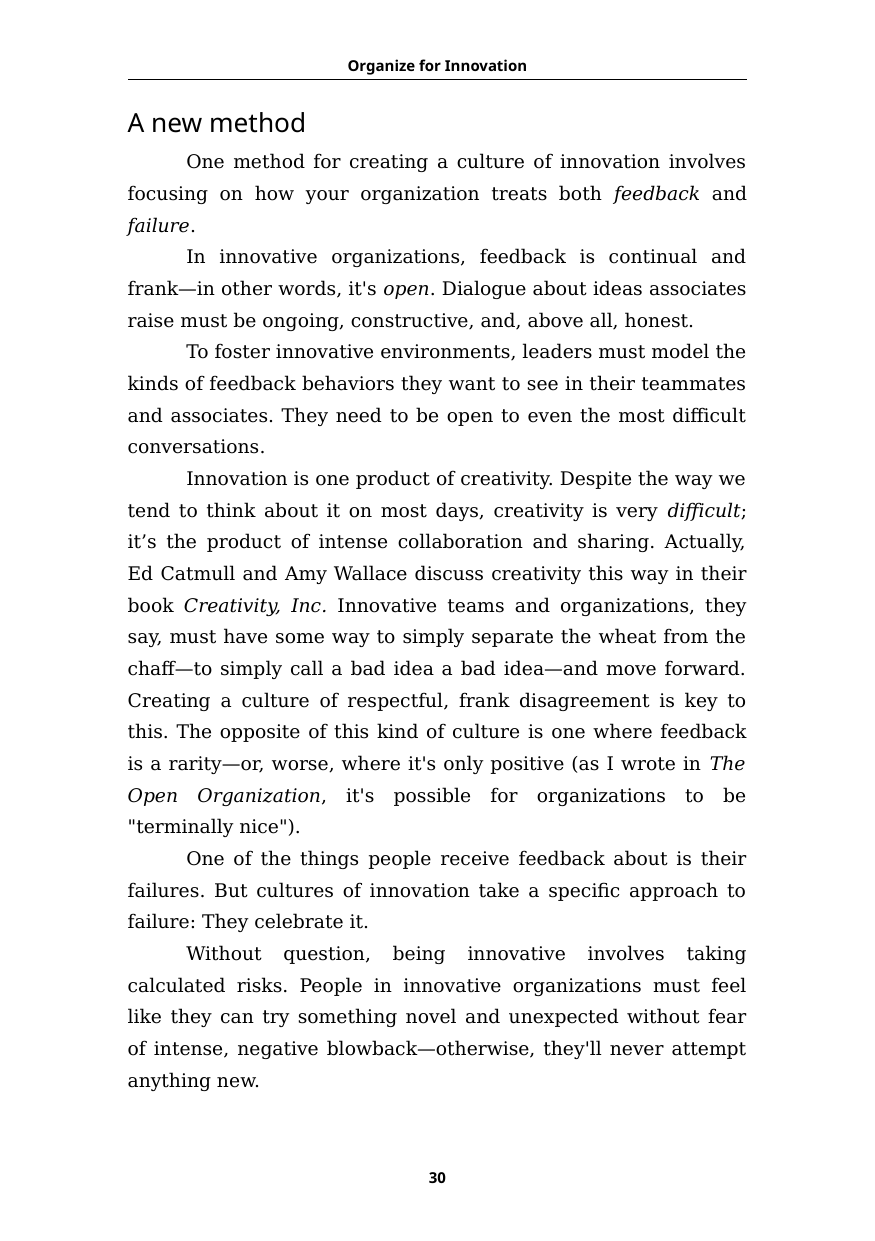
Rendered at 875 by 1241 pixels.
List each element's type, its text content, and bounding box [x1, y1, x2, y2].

text Innovation is one product of creativity. Despite the way we tend to think about it on most days, creativity is very difficult; it’s the product of intense collaboration and sharing. Actually, Ed Catmull and Amy Wallace discuss creativity this way in their book Creativity, Inc. Innovative teams and organizations, they say, must have some way to simply separate the wheat from the chaff—to simply call a bad idea a bad idea—and move forward. Creating a culture of respectful, frank disagreement is key to this. The opposite of this kind of culture is one where feedback is a rarity—or, worse, where it's only positive (as I wrote in The Open Organization, it's possible for organizations to be "terminally nice"). [127, 468, 747, 838]
text To foster innovative environments, leaders must model the kinds of feedback behaviors they want to see in their teammates and associates. They need to be open to even the most difficult conversations. [127, 342, 747, 458]
text One of the things people receive feedback about is their failures. But cultures of innovation take a specific approach to failure: They celebrate it. [127, 848, 747, 933]
text One method for creating a culture of innovation involves focusing on how your organization treats both feedback and failure. [127, 152, 747, 237]
subtitle A new method [127, 109, 747, 139]
text In innovative organizations, feedback is continual and frank—in other words, it's open. Dialogue about ideas associates raise must be ongoing, constructive, and, above all, honest. [127, 247, 747, 332]
text Without question, being innovative involves taking calculated risks. People in innovative organizations must feel like they can try something novel and unexpected without fear of intense, negative blowback—otherwise, they'll never attempt anything new. [127, 943, 747, 1092]
